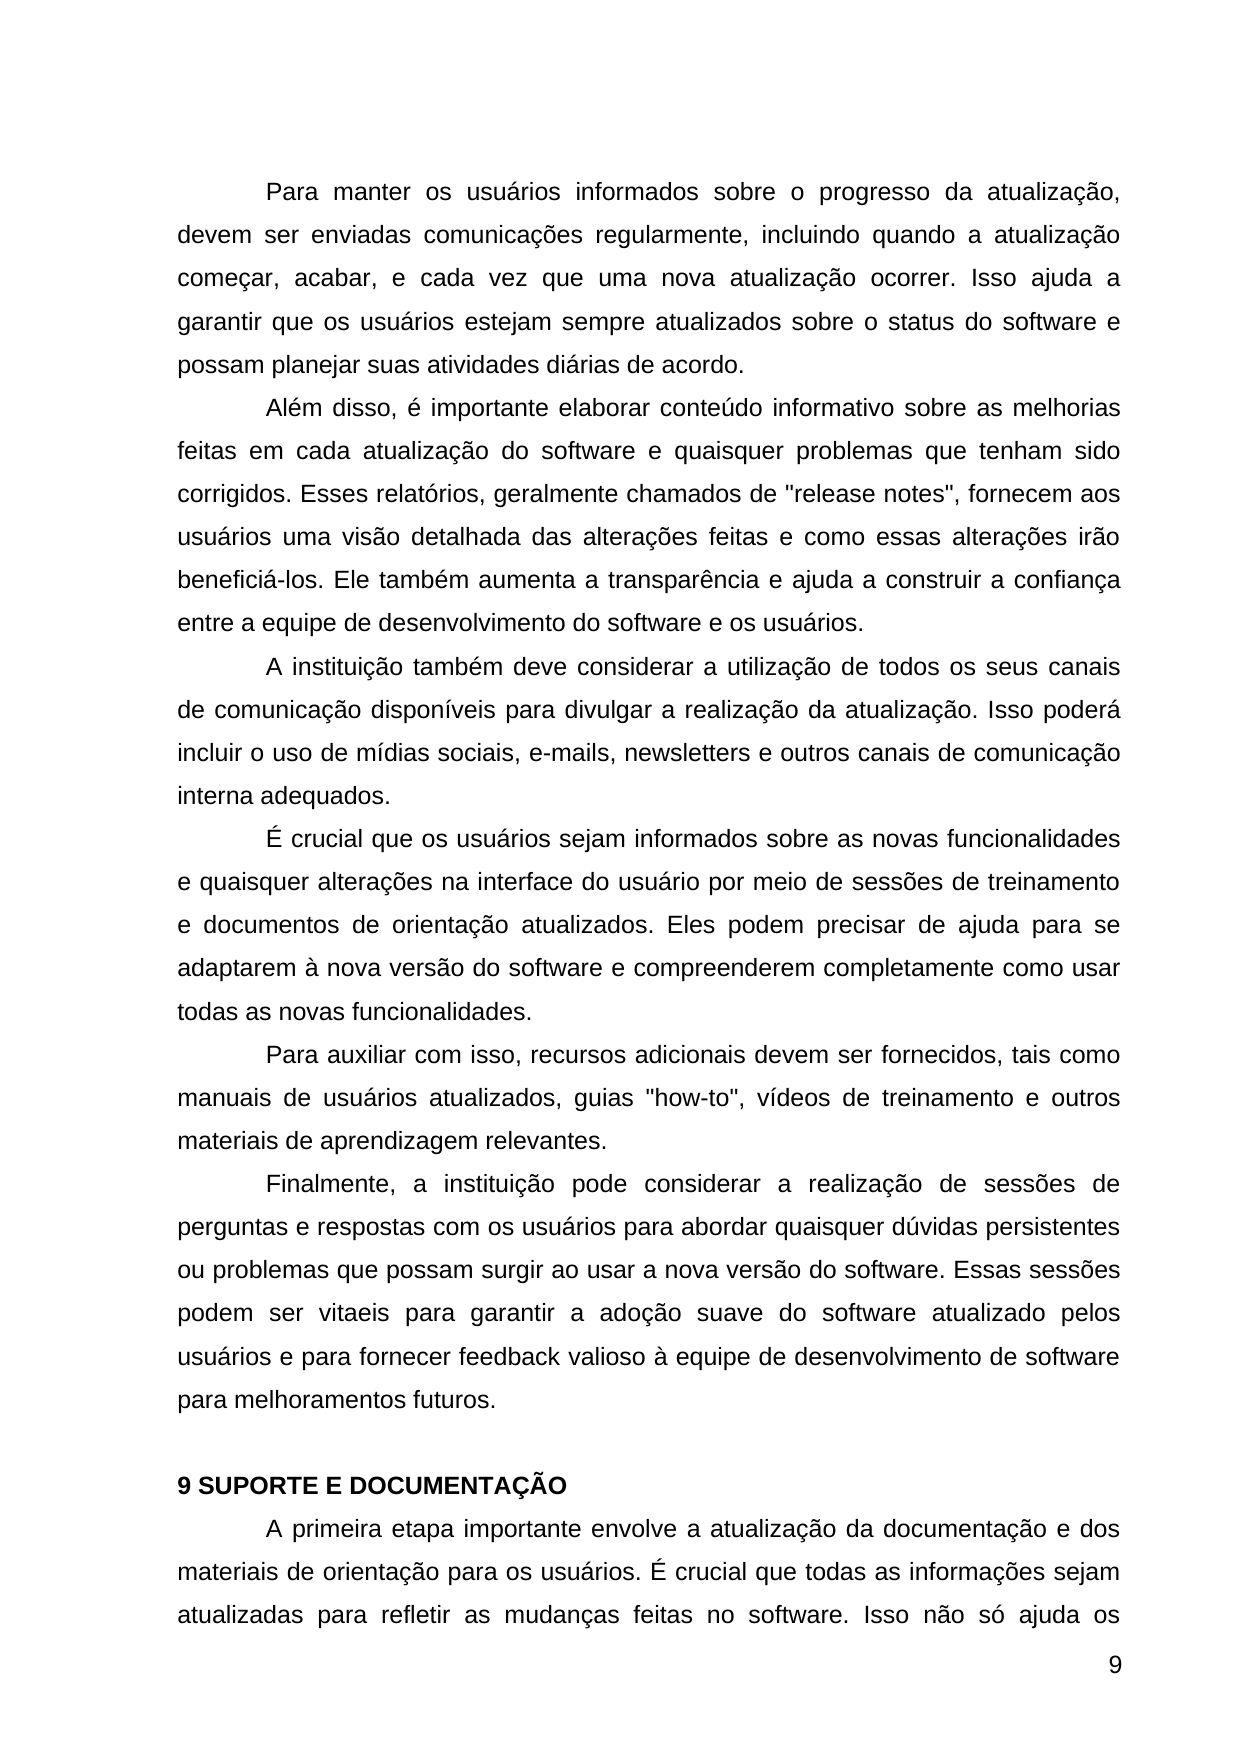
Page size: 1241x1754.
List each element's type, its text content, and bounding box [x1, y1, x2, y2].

text É crucial que os usuários sejam informados sobre as novas funcionalidades e quaisquer alterações na interface do usuário por meio de sessões de treinamento e documentos de orientação atualizados. Eles podem precisar de ajuda para se adaptarem à nova versão do software e compreenderem completamente como usar todas as novas funcionalidades. [177, 824, 1122, 1025]
text A instituição também deve considerar a utilização de todos os seus canais de comunicação disponíveis para divulgar a realização da atualização. Isso poderá incluir o uso de mídias sociais, e-mails, newsletters e outros canais de comunicação interna adequados. [177, 651, 1122, 809]
text Para auxiliar com isso, recursos adicionais devem ser fornecidos, tais como manuais de usuários atualizados, guias "how-to", vídeos de treinamento e outros materiais de aprendizagem relevantes. [177, 1039, 1122, 1154]
text A primeira etapa importante envolve a atualização da documentação e dos materiais de orientação para os usuários. É crucial que todas as informações sejam atualizadas para refletir as mudanças feitas no software. Isso não só ajuda os [177, 1514, 1122, 1629]
text Para manter os usuários informados sobre o progresso da atualização, devem ser enviadas comunicações regularmente, incluindo quando a atualização começar, acabar, e cada vez que uma nova atualização ocorrer. Isso ajuda a garantir que os usuários estejam sempre atualizados sobre o status do software e possam planejar suas atividades diárias de acordo. [177, 177, 1122, 378]
text Finalmente, a instituição pode considerar a realização de sessões de perguntas e respostas com os usuários para abordar quaisquer dúvidas persistentes ou problemas que possam surgir ao usar a nova versão do software. Essas sessões podem ser vitaeis para garantir a adoção suave do software atualizado pelos usuários e para fornecer feedback valioso à equipe de desenvolvimento de software para melhoramentos futuros. [177, 1169, 1122, 1413]
subtitle 9 SUPORTE E DOCUMENTAÇÃO [177, 1471, 1122, 1499]
text Além disso, é importante elaborar conteúdo informativo sobre as melhorias feitas em cada atualização do software e quaisquer problemas que tenham sido corrigidos. Esses relatórios, geralmente chamados de "release notes", fornecem aos usuários uma visão detalhada das alterações feitas e como essas alterações irão beneficiá-los. Ele também aumenta a transparência e ajuda a construir a confiança entre a equipe de desenvolvimento do software e os usuários. [177, 393, 1122, 637]
